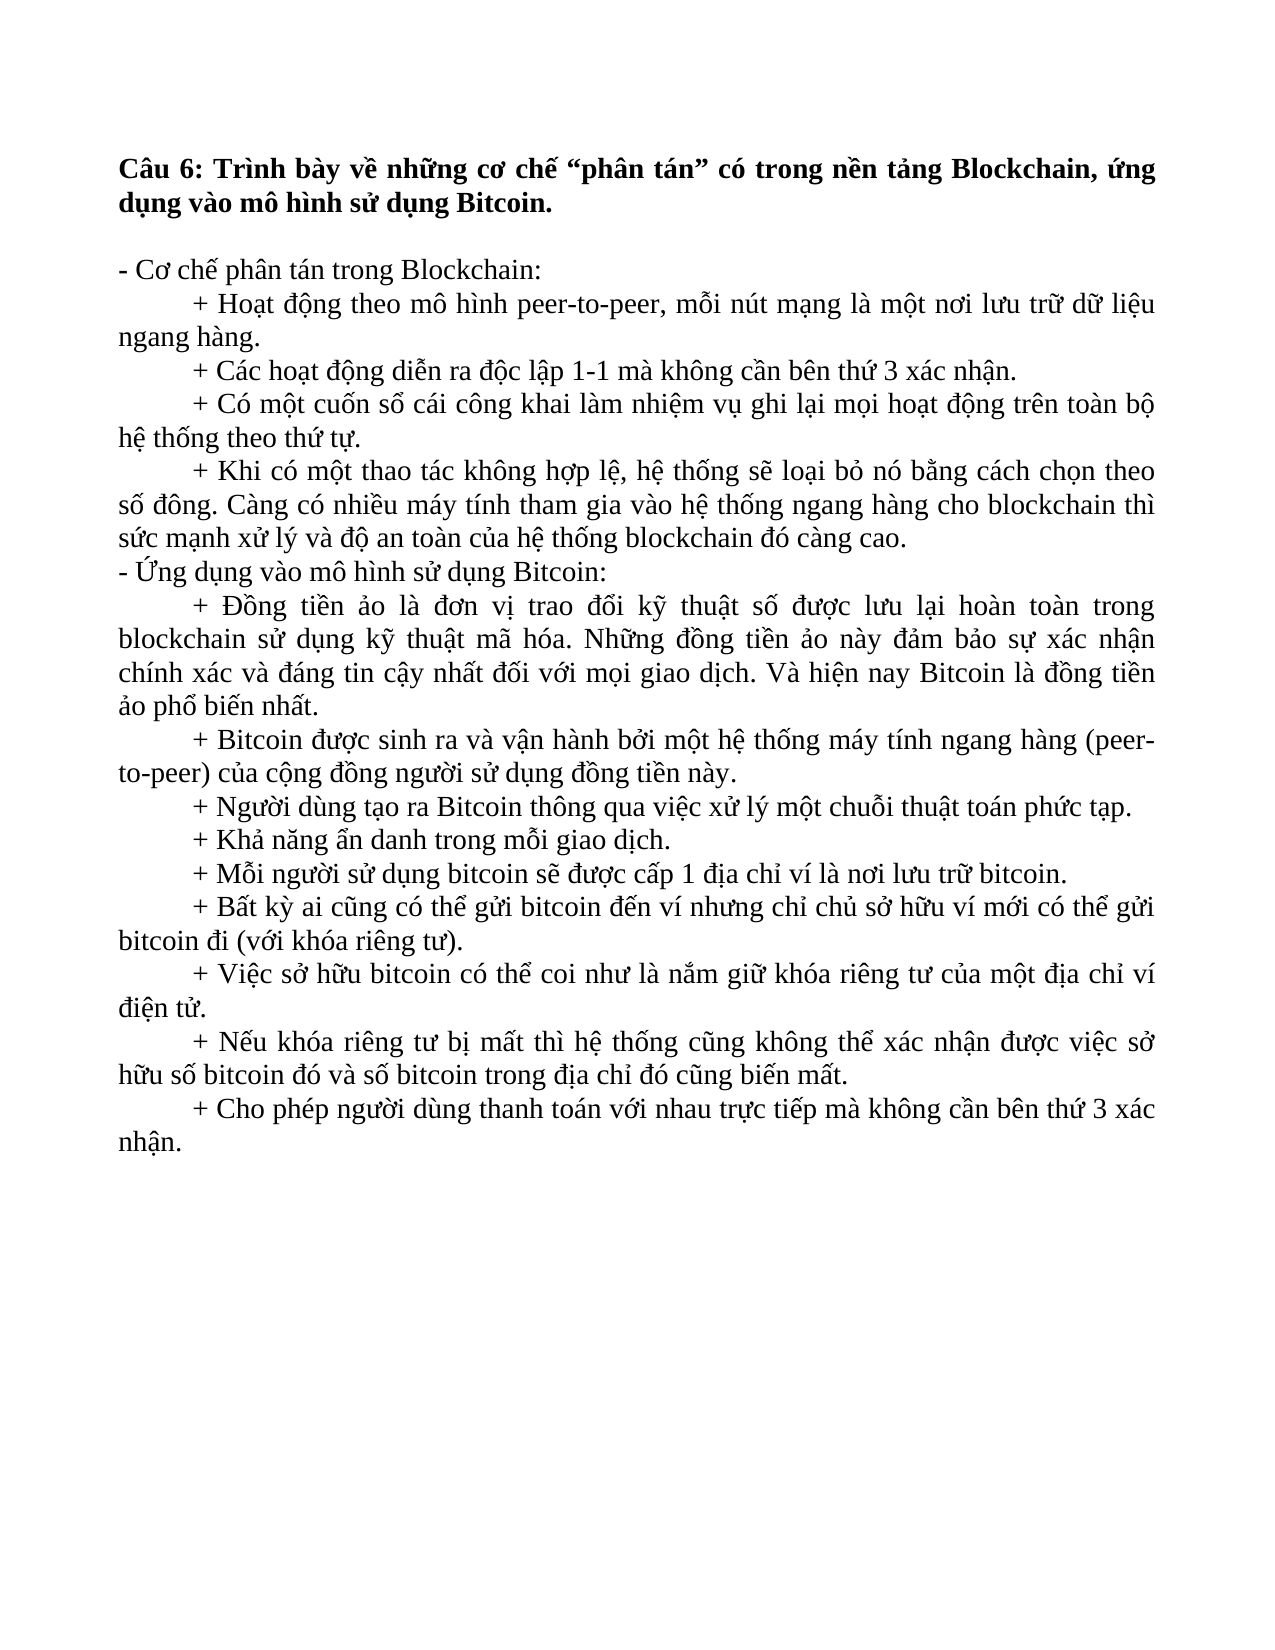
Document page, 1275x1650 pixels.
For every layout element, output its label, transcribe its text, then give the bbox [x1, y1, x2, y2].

text + Người dùng tạo ra Bitcoin thông qua việc xử lý một chuỗi thuật toán phức tạp. [118, 789, 1157, 822]
text + Cho phép người dùng thanh toán với nhau trực tiếp mà không cần bên thứ 3 xác nhận. [118, 1091, 1157, 1158]
text + Hoạt động theo mô hình peer-to-peer, mỗi nút mạng là một nơi lưu trữ dữ liệu ngang hàng. [118, 286, 1157, 353]
text - Cơ chế phân tán trong Blockchain: [118, 252, 1157, 286]
text + Bitcoin được sinh ra và vận hành bởi một hệ thống máy tính ngang hàng (peer-to-peer) của cộng đồng người sử dụng đồng tiền này. [118, 722, 1157, 789]
text - Ứng dụng vào mô hình sử dụng Bitcoin: [118, 554, 1157, 588]
text + Các hoạt động diễn ra độc lập 1-1 mà không cần bên thứ 3 xác nhận. [118, 353, 1157, 386]
text + Đồng tiền ảo là đơn vị trao đổi kỹ thuật số được lưu lại hoàn toàn trong blockchain sử dụng kỹ thuật mã hóa. Những đồng tiền ảo này đảm bảo sự xác nhận chính xác và đáng tin cậy nhất đối với mọi giao dịch. Và hiện nay Bitcoin là đồng tiền ảo phổ biến nhất. [118, 588, 1157, 722]
text Câu 6: Trình bày về những cơ chế “phân tán” có trong nền tảng Blockchain, ứng dụng vào mô hình sử dụng Bitcoin. [118, 152, 1157, 219]
text + Khả năng ẩn danh trong mỗi giao dịch. [118, 822, 1157, 856]
text + Có một cuốn sổ cái công khai làm nhiệm vụ ghi lại mọi hoạt động trên toàn bộ hệ thống theo thứ tự. [118, 386, 1157, 453]
text + Mỗi người sử dụng bitcoin sẽ được cấp 1 địa chỉ ví là nơi lưu trữ bitcoin. [118, 856, 1157, 889]
text + Khi có một thao tác không hợp lệ, hệ thống sẽ loại bỏ nó bằng cách chọn theo số đông. Càng có nhiều máy tính tham gia vào hệ thống ngang hàng cho blockchain thì sức mạnh xử lý và độ an toàn của hệ thống blockchain đó càng cao. [118, 453, 1157, 554]
text + Việc sở hữu bitcoin có thể coi như là nắm giữ khóa riêng tư của một địa chỉ ví điện tử. [118, 957, 1157, 1024]
text + Bất kỳ ai cũng có thể gửi bitcoin đến ví nhưng chỉ chủ sở hữu ví mới có thể gửi bitcoin đi (với khóa riêng tư). [118, 889, 1157, 957]
text + Nếu khóa riêng tư bị mất thì hệ thống cũng không thể xác nhận được việc sở hữu số bitcoin đó và số bitcoin trong địa chỉ đó cũng biến mất. [118, 1024, 1157, 1091]
